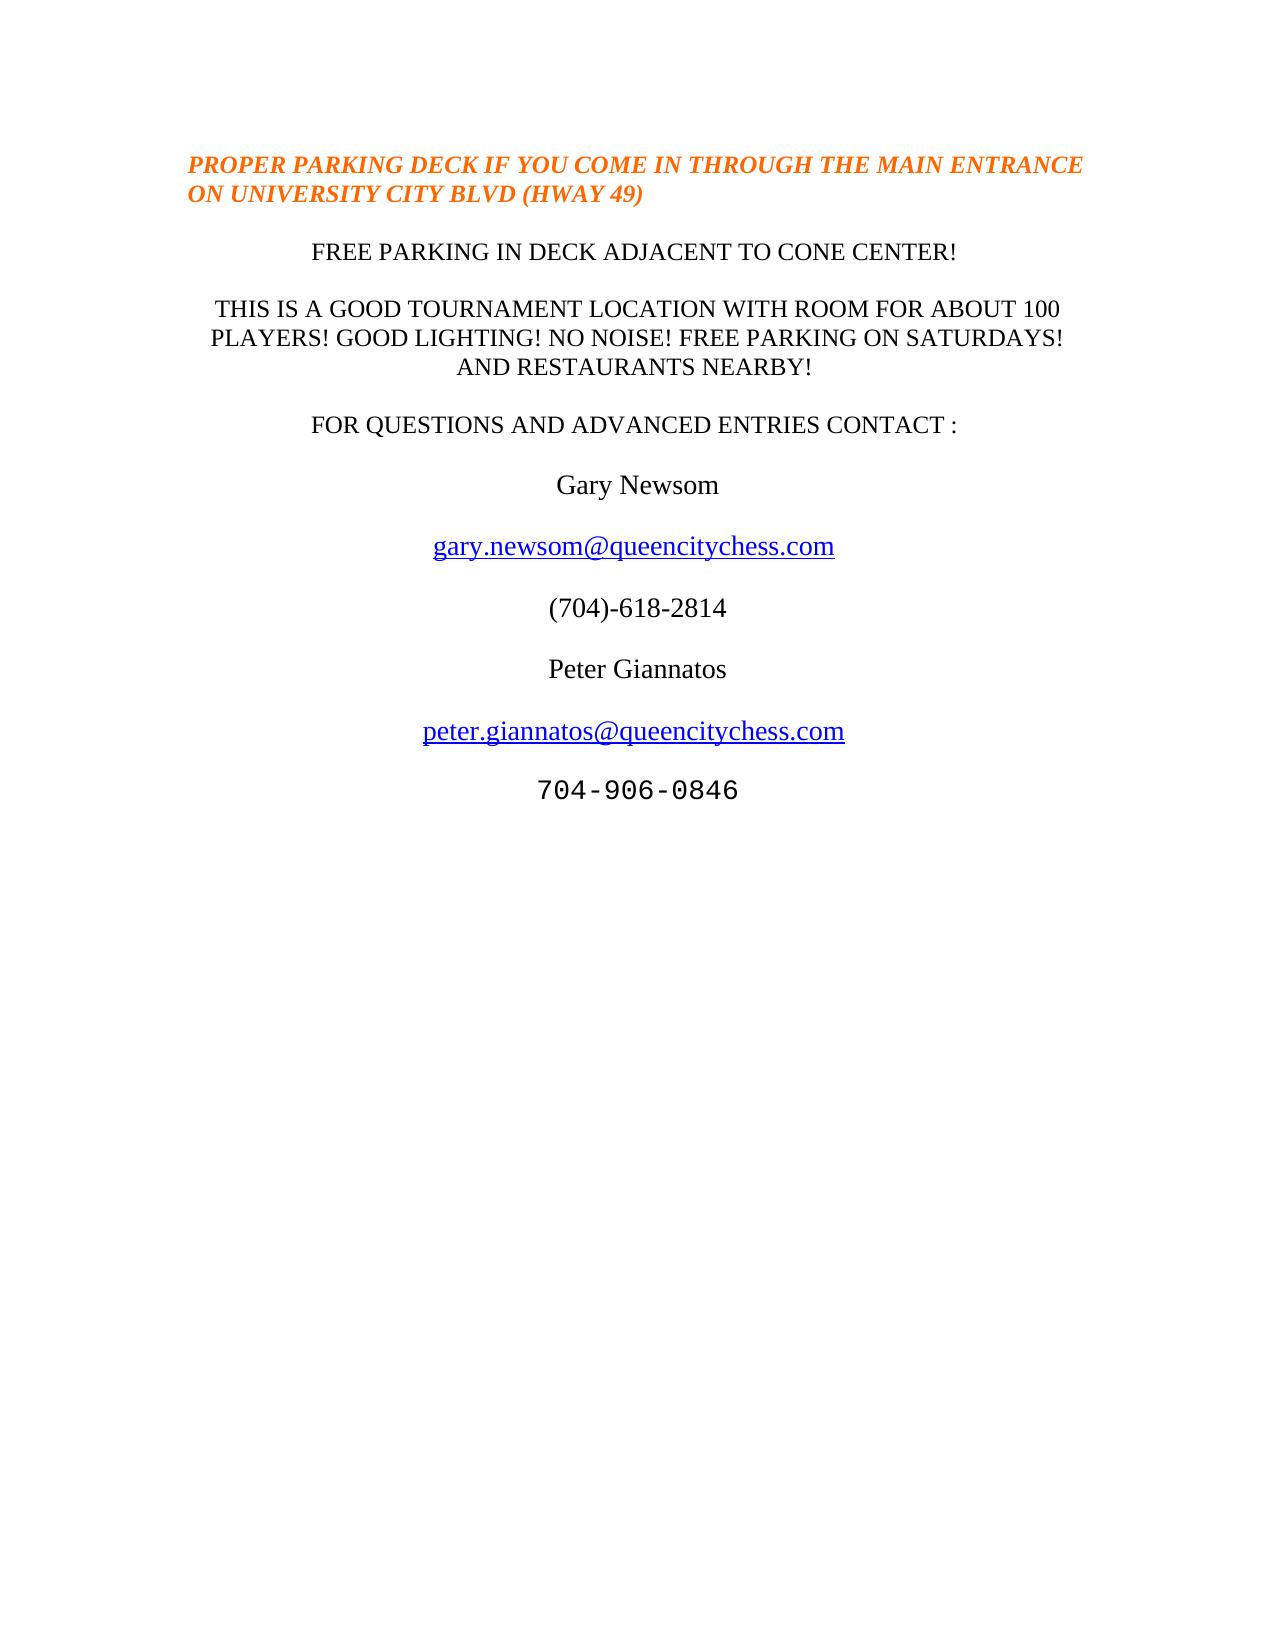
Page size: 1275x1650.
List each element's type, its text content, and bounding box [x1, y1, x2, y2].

text FREE PARKING IN DECK ADJACENT TO CONE CENTER! [187, 237, 1087, 265]
text Gary Newsom [187, 468, 1087, 500]
text THIS IS A GOOD TOURNAMENT LOCATION WITH ROOM FOR ABOUT 100 PLAYERS! GOOD LIGHTING! NO NOISE! FREE PARKING ON SATURDAYS! AND RESTAURANTS NEARBY! [187, 294, 1087, 381]
text (704)-618-2814 [187, 591, 1087, 623]
text 704-906-0846 [187, 776, 1087, 808]
text peter.giannatos@queencitychess.com [187, 714, 1087, 747]
text FOR QUESTIONS AND ADVANCED ENTRIES CONTACT : [187, 410, 1087, 439]
text gary.newsom@queencitychess.com [187, 529, 1087, 562]
text PROPER PARKING DECK IF YOU COME IN THROUGH THE MAIN ENTRANCE ON UNIVERSITY CITY BLVD (HWAY 49) [187, 150, 1087, 207]
text Peter Giannatos [187, 653, 1087, 685]
